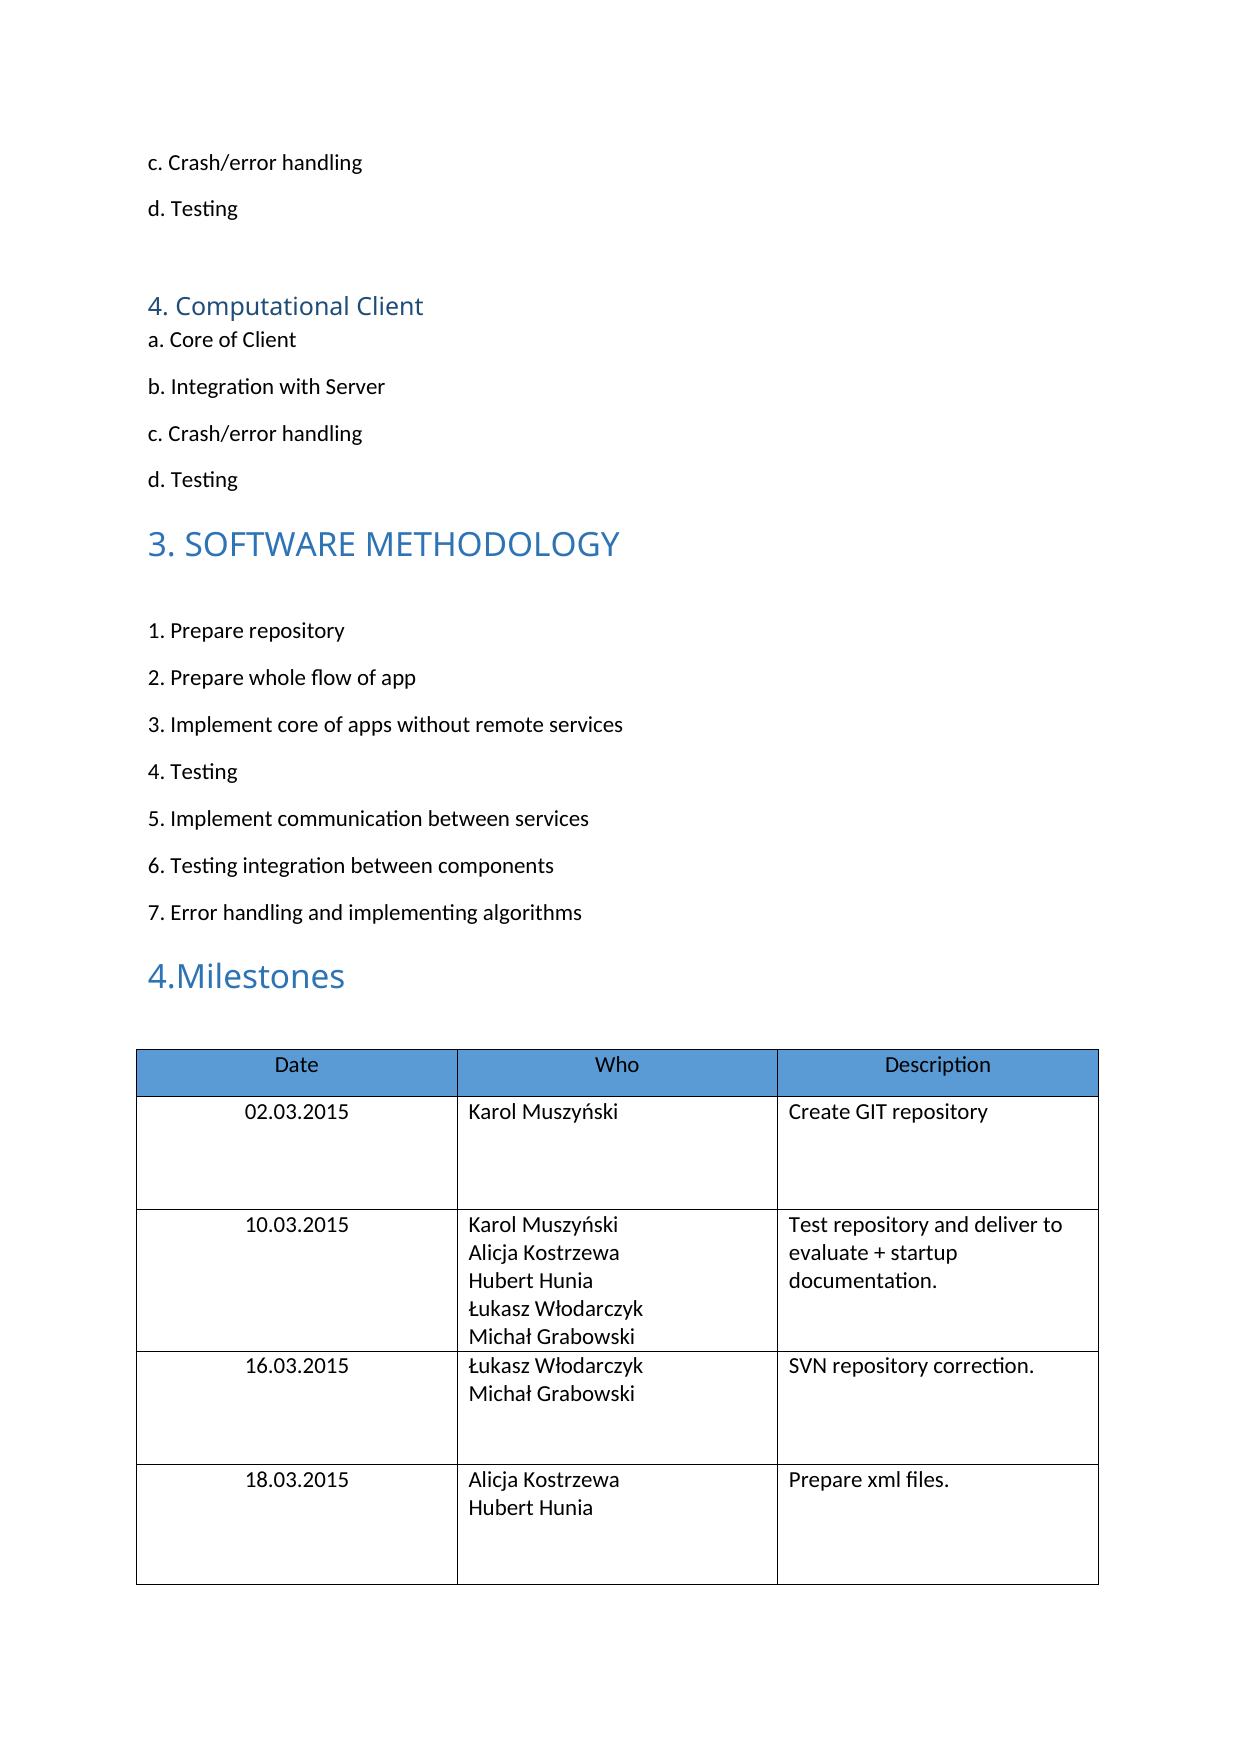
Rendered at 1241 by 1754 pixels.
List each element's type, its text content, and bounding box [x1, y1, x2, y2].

table_cell SVN repository correction. [778, 1352, 1098, 1464]
text 6. Testing integration between components [148, 851, 1093, 879]
text c. Crash/error handling [148, 419, 1093, 447]
text d. Testing [148, 466, 1093, 494]
table_header Description [778, 1050, 1098, 1096]
text d. Testing [148, 194, 1093, 222]
text 1. Prepare repository [148, 617, 1093, 645]
table_cell Test repository and deliver to evaluate + startup documentation. [778, 1210, 1098, 1351]
text b. Integration with Server [148, 372, 1093, 400]
table_cell 02.03.2015 [137, 1097, 457, 1209]
table_cell Create GIT repository [778, 1097, 1098, 1209]
table_cell Prepare xml files. [778, 1465, 1098, 1584]
text 3. Implement core of apps without remote services [148, 710, 1093, 738]
table_cell Alicja Kostrzewa Hubert Hunia [458, 1465, 777, 1584]
text 4. Testing [148, 757, 1093, 785]
table_cell Łukasz Włodarczyk Michał Grabowski [458, 1352, 777, 1464]
table_cell Karol Muszyński Alicja Kostrzewa Hubert Hunia Łukasz Włodarczyk Michał Grabowski [458, 1210, 777, 1351]
subtitle 3. SOFTWARE METHODOLOGY [148, 521, 1093, 566]
text c. Crash/error handling [148, 148, 1093, 176]
table_cell 16.03.2015 [137, 1352, 457, 1464]
text a. Core of Client [148, 325, 1093, 353]
table_cell 10.03.2015 [137, 1210, 457, 1351]
text 7. Error handling and implementing algorithms [148, 898, 1093, 926]
text 5. Implement communication between services [148, 804, 1093, 832]
subtitle 4. Computational Client [148, 288, 1093, 322]
text 2. Prepare whole flow of app [148, 663, 1093, 692]
table_header Date [137, 1050, 457, 1096]
table_cell Karol Muszyński [458, 1097, 777, 1209]
table_cell 18.03.2015 [137, 1465, 457, 1584]
table_header Who [458, 1050, 777, 1096]
subtitle 4.Milestones [148, 953, 1093, 998]
